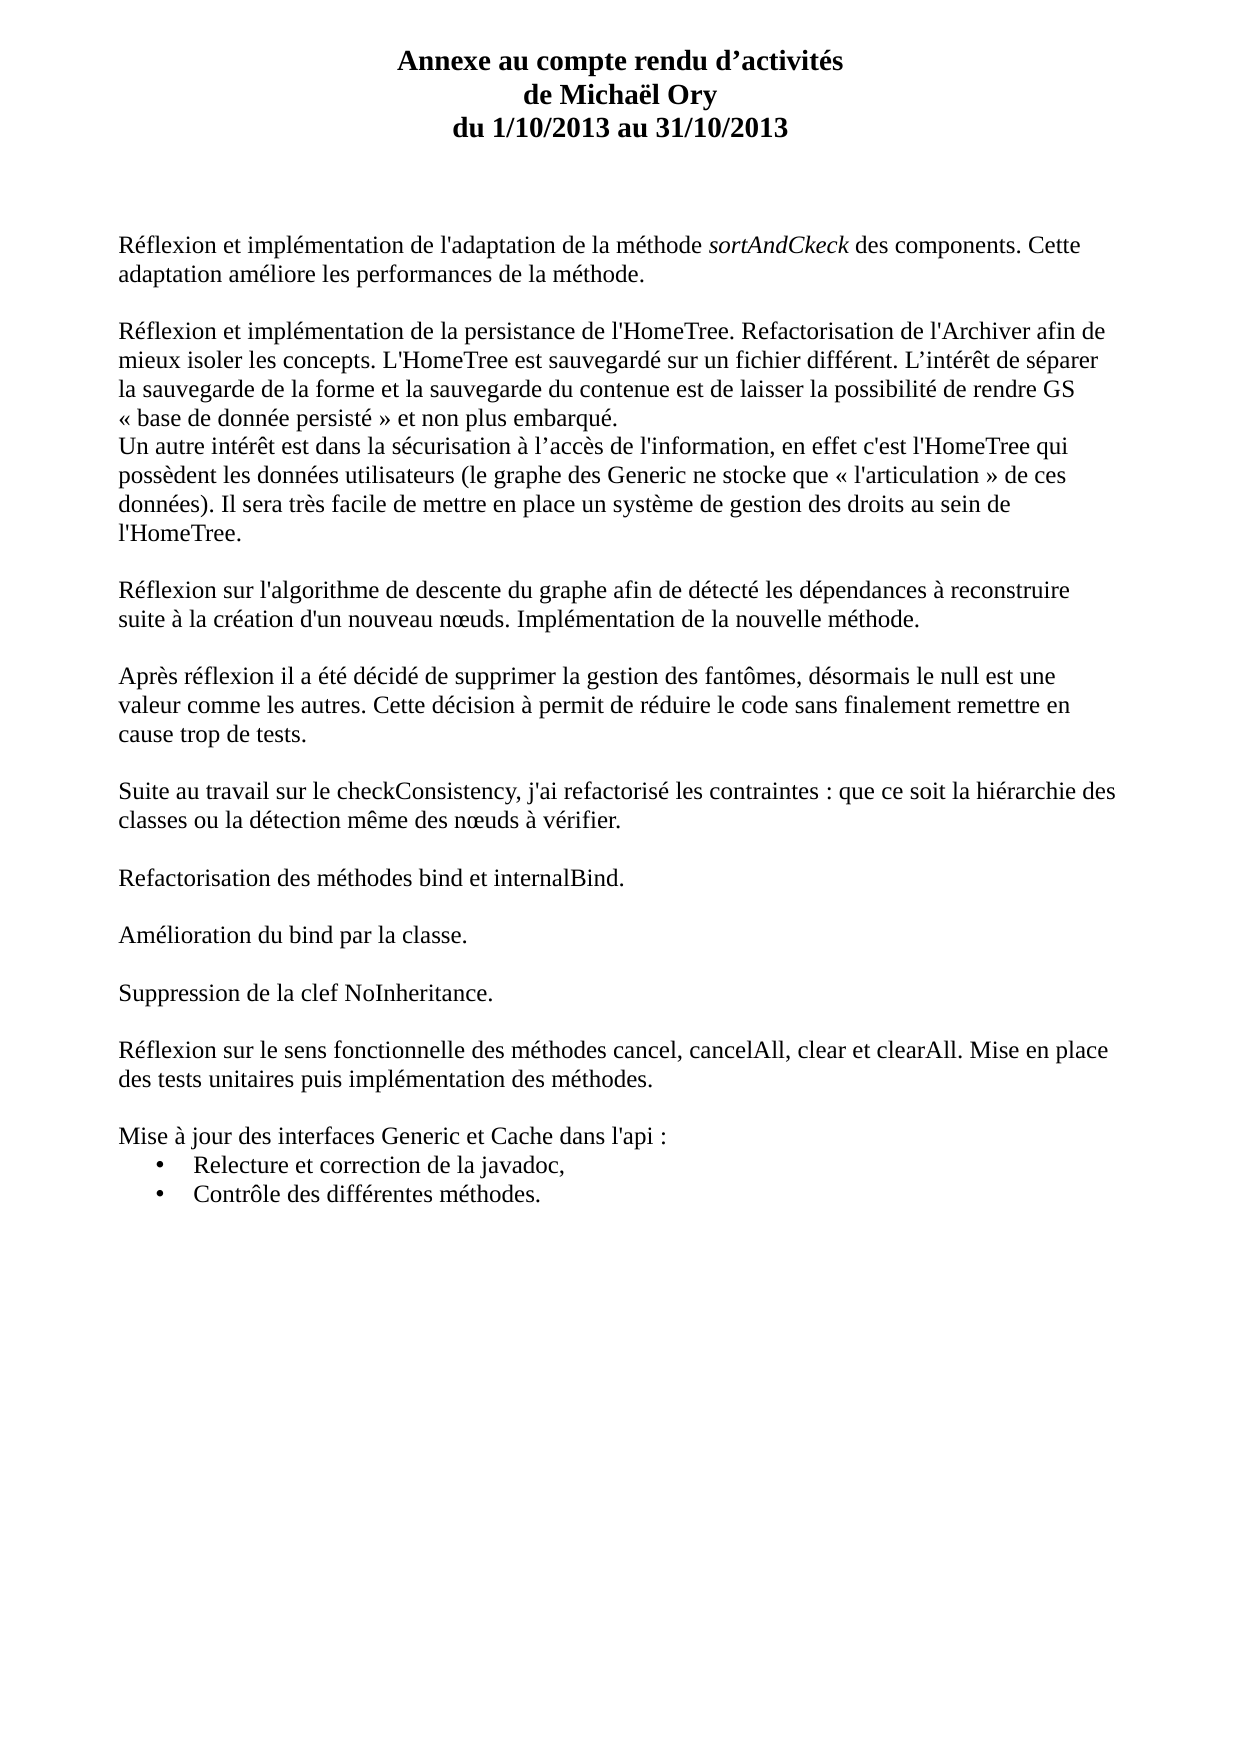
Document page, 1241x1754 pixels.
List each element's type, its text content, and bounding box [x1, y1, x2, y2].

list Contrôle des différentes méthodes. [156, 1179, 1122, 1208]
text Un autre intérêt est dans la sécurisation à l’accès de l'information, en effet c'est l'HomeTree qui possèdent les données utilisateurs (le graphe des Generic ne stocke que « l'articulation » de ces données). Il sera très facile de mettre en place un système de gestion des droits au sein de l'HomeTree. [118, 431, 1122, 546]
text Amélioration du bind par la classe. [118, 920, 1122, 949]
text de Michaël Ory [118, 77, 1122, 110]
text du 1/10/2013 au 31/10/2013 [118, 110, 1122, 144]
text Suite au travail sur le checkConsistency, j'ai refactorisé les contraintes : que ce soit la hiérarchie des classes ou la détection même des nœuds à vérifier. [118, 776, 1122, 834]
text Réflexion sur le sens fonctionnelle des méthodes cancel, cancelAll, clear et clearAll. Mise en place des tests unitaires puis implémentation des méthodes. [118, 1035, 1122, 1093]
text Mise à jour des interfaces Generic et Cache dans l'api : [118, 1121, 1122, 1150]
text Réflexion et implémentation de l'adaptation de la méthode sortAndCkeck des components. Cette adaptation améliore les performances de la méthode. [118, 230, 1122, 288]
text Après réflexion il a été décidé de supprimer la gestion des fantômes, désormais le null est une valeur comme les autres. Cette décision à permit de réduire le code sans finalement remettre en cause trop de tests. [118, 661, 1122, 748]
text Suppression de la clef NoInheritance. [118, 978, 1122, 1006]
text Réflexion et implémentation de la persistance de l'HomeTree. Refactorisation de l'Archiver afin de mieux isoler les concepts. L'HomeTree est sauvegardé sur un fichier différent. L’intérêt de séparer la sauvegarde de la forme et la sauvegarde du contenue est de laisser la possibilité de rendre GS « base de donnée persisté » et non plus embarqué. [118, 316, 1122, 431]
list Relecture et correction de la javadoc, [156, 1150, 1122, 1179]
text Refactorisation des méthodes bind et internalBind. [118, 863, 1122, 891]
text Annexe au compte rendu d’activités [118, 43, 1122, 77]
text Réflexion sur l'algorithme de descente du graphe afin de détecté les dépendances à reconstruire suite à la création d'un nouveau nœuds. Implémentation de la nouvelle méthode. [118, 575, 1122, 633]
